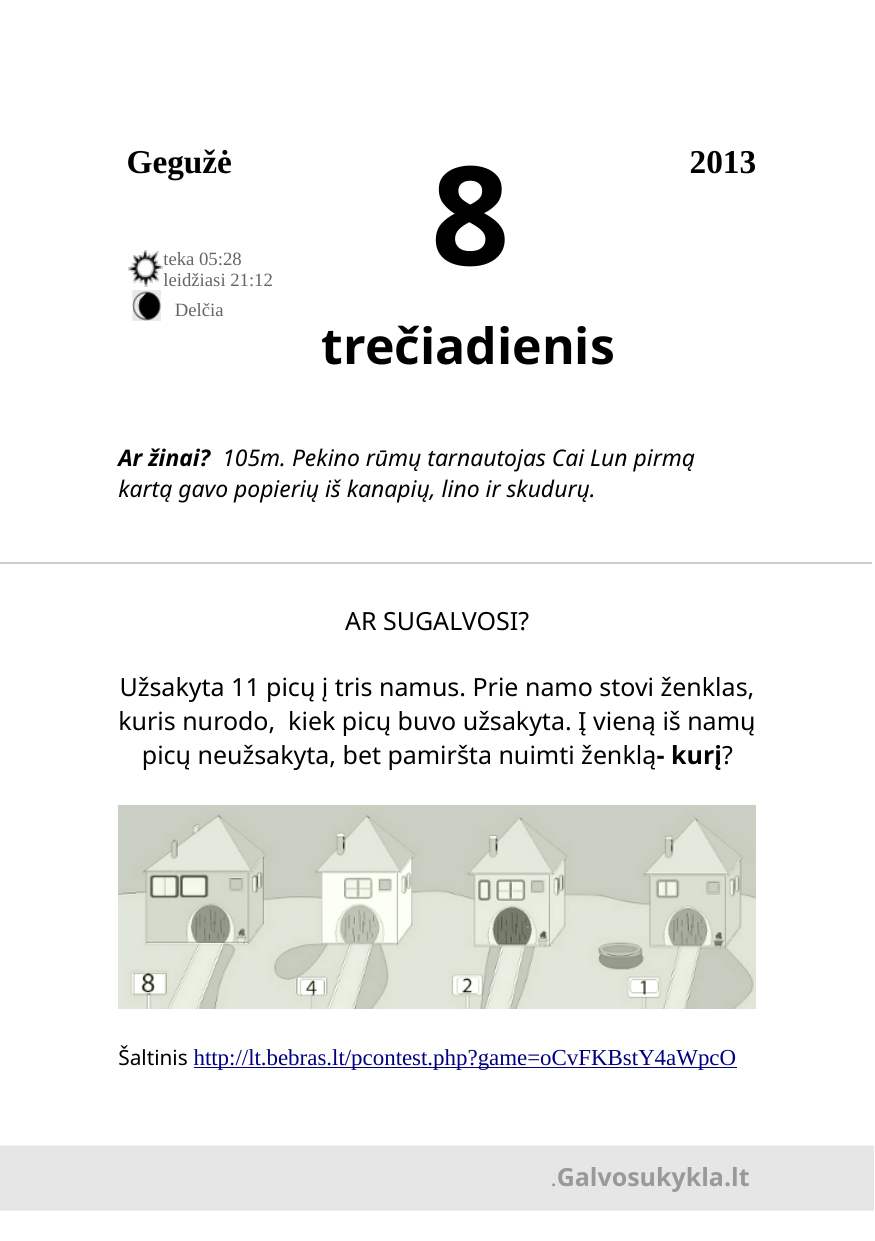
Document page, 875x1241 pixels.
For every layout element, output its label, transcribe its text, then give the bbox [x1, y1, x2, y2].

table_header Delčia [118, 288, 298, 379]
text AR SUGALVOSI? [118, 604, 756, 638]
text Užsakyta 11‭ ‬picų į tris namus.‭ ‬Prie namo‭ ‬stovi‭ ‬ženklas,‭ ‬kuris‭ ‬nurodo,‭ ‬ kiek picų buvo užsakyta.‭ ‬Į vieną iš namų‭ ‬picų neužsakyta,‭ ‬bet pamiršta nuimti ženklą- kurį? [118, 669, 756, 771]
table_header 8 trečiadienis [299, 118, 638, 379]
table_header 2013 [638, 118, 756, 379]
text Šaltinis http://lt.bebras.lt/pcontest.php?game=oCvFKBstY4aWpcO [118, 1043, 756, 1071]
table_header Gegužė teka 05:28 leidžiasi 21:12 [118, 118, 298, 287]
text Ar žinai? 105m. Pekino rūmų tarnautojas Cai Lun pirmą kartą gavo popierių iš kanapių, lino ir skudurų. [118, 442, 756, 504]
